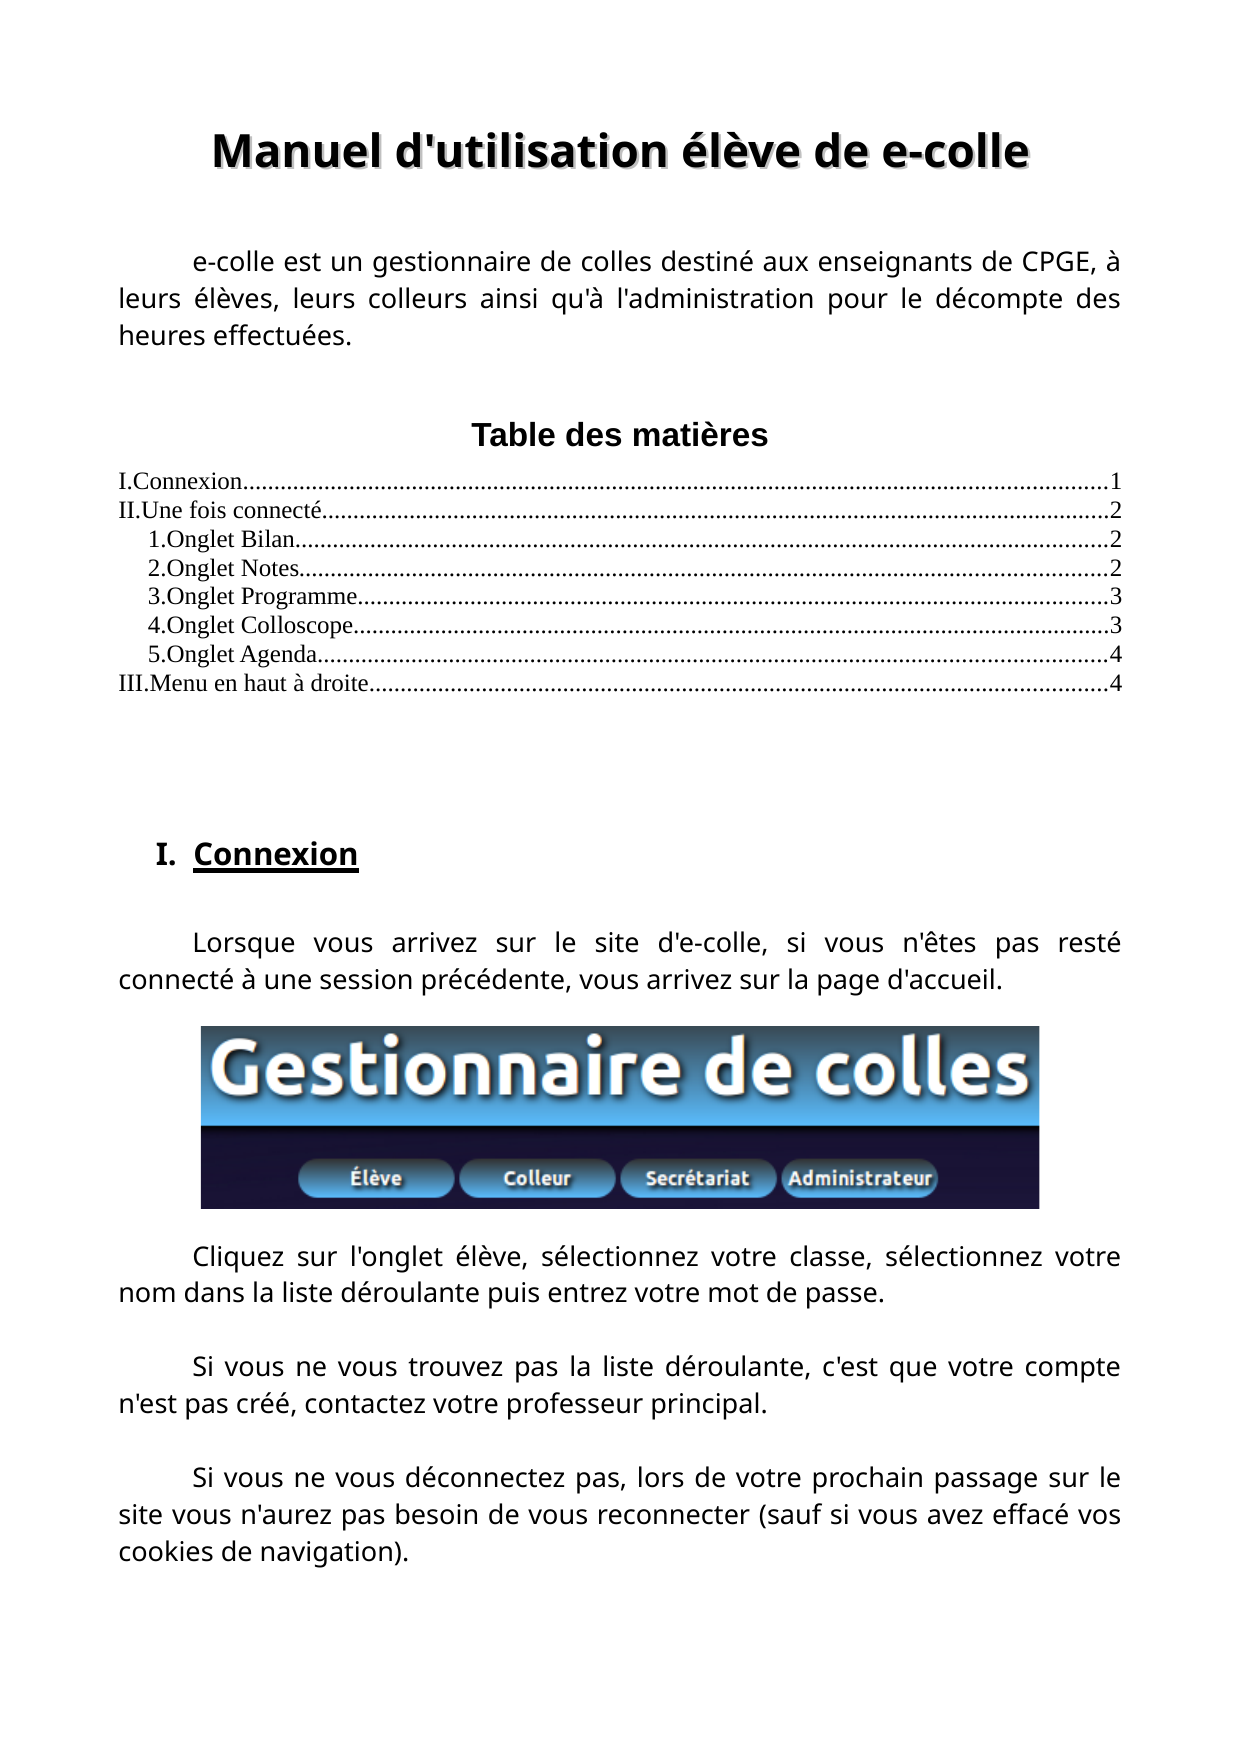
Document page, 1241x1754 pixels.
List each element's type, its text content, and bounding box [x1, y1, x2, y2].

text Si vous ne vous déconnectez pas, lors de votre prochain passage sur le site vous n'aurez pas besoin de vous reconnecter (sauf si vous avez effacé vos cookies de navigation). [118, 1458, 1122, 1569]
text 1.Onglet Bilan 2 [148, 524, 1122, 553]
text II.Une fois connecté 2 [118, 495, 1122, 524]
text 3.Onglet Programme 3 [148, 581, 1122, 610]
text Lorsque vous arrivez sur le site d'e-colle, si vous n'êtes pas resté connecté à une session précédente, vous arrivez sur la page d'accueil. [118, 924, 1122, 998]
text 4.Onglet Colloscope 3 [148, 610, 1122, 639]
text III.Menu en haut à droite 4 [118, 668, 1122, 696]
subtitle Table des matières [118, 415, 1122, 454]
text Manuel d'utilisation élève de e-colle [118, 118, 1122, 181]
text 5.Onglet Agenda 4 [148, 639, 1122, 668]
text I.Connexion 1 [118, 466, 1122, 495]
subtitle Connexion [156, 832, 1122, 874]
text Si vous ne vous trouvez pas la liste déroulante, c'est que votre compte n'est pas créé, contactez votre professeur principal. [118, 1348, 1122, 1421]
picture [200, 1026, 1040, 1209]
text e-colle est un gestionnaire de colles destiné aux enseignants de CPGE, à leurs élèves, leurs colleurs ainsi qu'à l'administration pour le décompte des heures effectuées. [118, 243, 1122, 353]
text Cliquez sur l'onglet élève, sélectionnez votre classe, sélectionnez votre nom dans la liste déroulante puis entrez votre mot de passe. [118, 1237, 1122, 1311]
text 2.Onglet Notes 2 [148, 553, 1122, 581]
